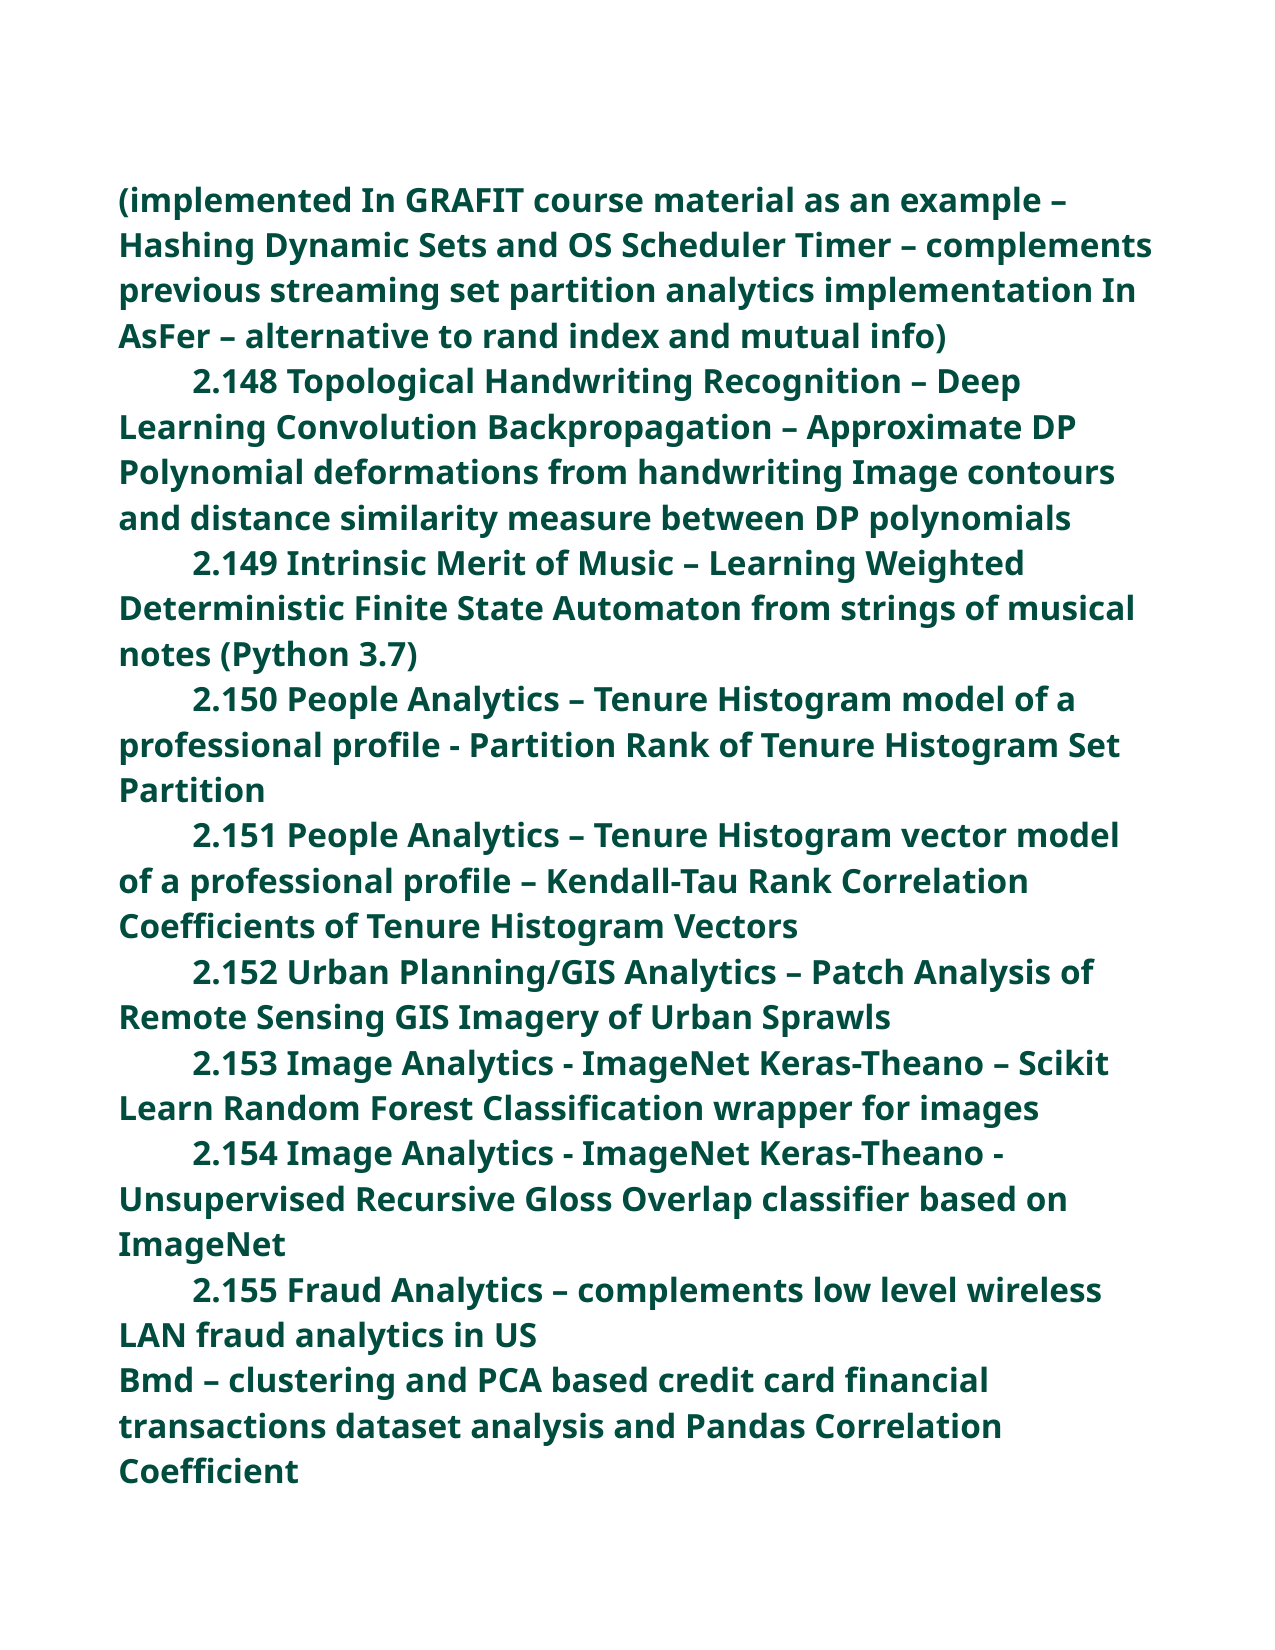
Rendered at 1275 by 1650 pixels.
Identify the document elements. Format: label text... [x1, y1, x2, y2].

text 2.150 People Analytics – Tenure Histogram model of a professional profile - Partition Rank of Tenure Histogram Set Partition [118, 676, 1157, 812]
text 2.152 Urban Planning/GIS Analytics – Patch Analysis of Remote Sensing GIS Imagery of Urban Sprawls [118, 948, 1157, 1039]
text 2.153 Image Analytics - ImageNet Keras-Theano – Scikit Learn Random Forest Classification wrapper for images [118, 1039, 1157, 1130]
text 2.155 Fraud Analytics – complements low level wireless LAN fraud analytics in US [118, 1266, 1157, 1357]
text 2.148 Topological Handwriting Recognition – Deep Learning Convolution Backpropagation – Approximate DP Polynomial deformations from handwriting Image contours and distance similarity measure between DP polynomials [118, 358, 1157, 540]
text 2.149 Intrinsic Merit of Music – Learning Weighted Deterministic Finite State Automaton from strings of musical notes (Python 3.7) [118, 540, 1157, 676]
text Bmd – clustering and PCA based credit card financial transactions dataset analysis and Pandas Correlation Coefficient [118, 1357, 1157, 1493]
text (implemented In GRAFIT course material as an example – Hashing Dynamic Sets and OS Scheduler Timer – complements previous streaming set partition analytics implementation In AsFer – alternative to rand index and mutual info) [118, 176, 1157, 358]
text 2.154 Image Analytics - ImageNet Keras-Theano - Unsupervised Recursive Gloss Overlap classifier based on ImageNet [118, 1130, 1157, 1266]
text 2.151 People Analytics – Tenure Histogram vector model of a professional profile – Kendall-Tau Rank Correlation Coefficients of Tenure Histogram Vectors [118, 812, 1157, 948]
